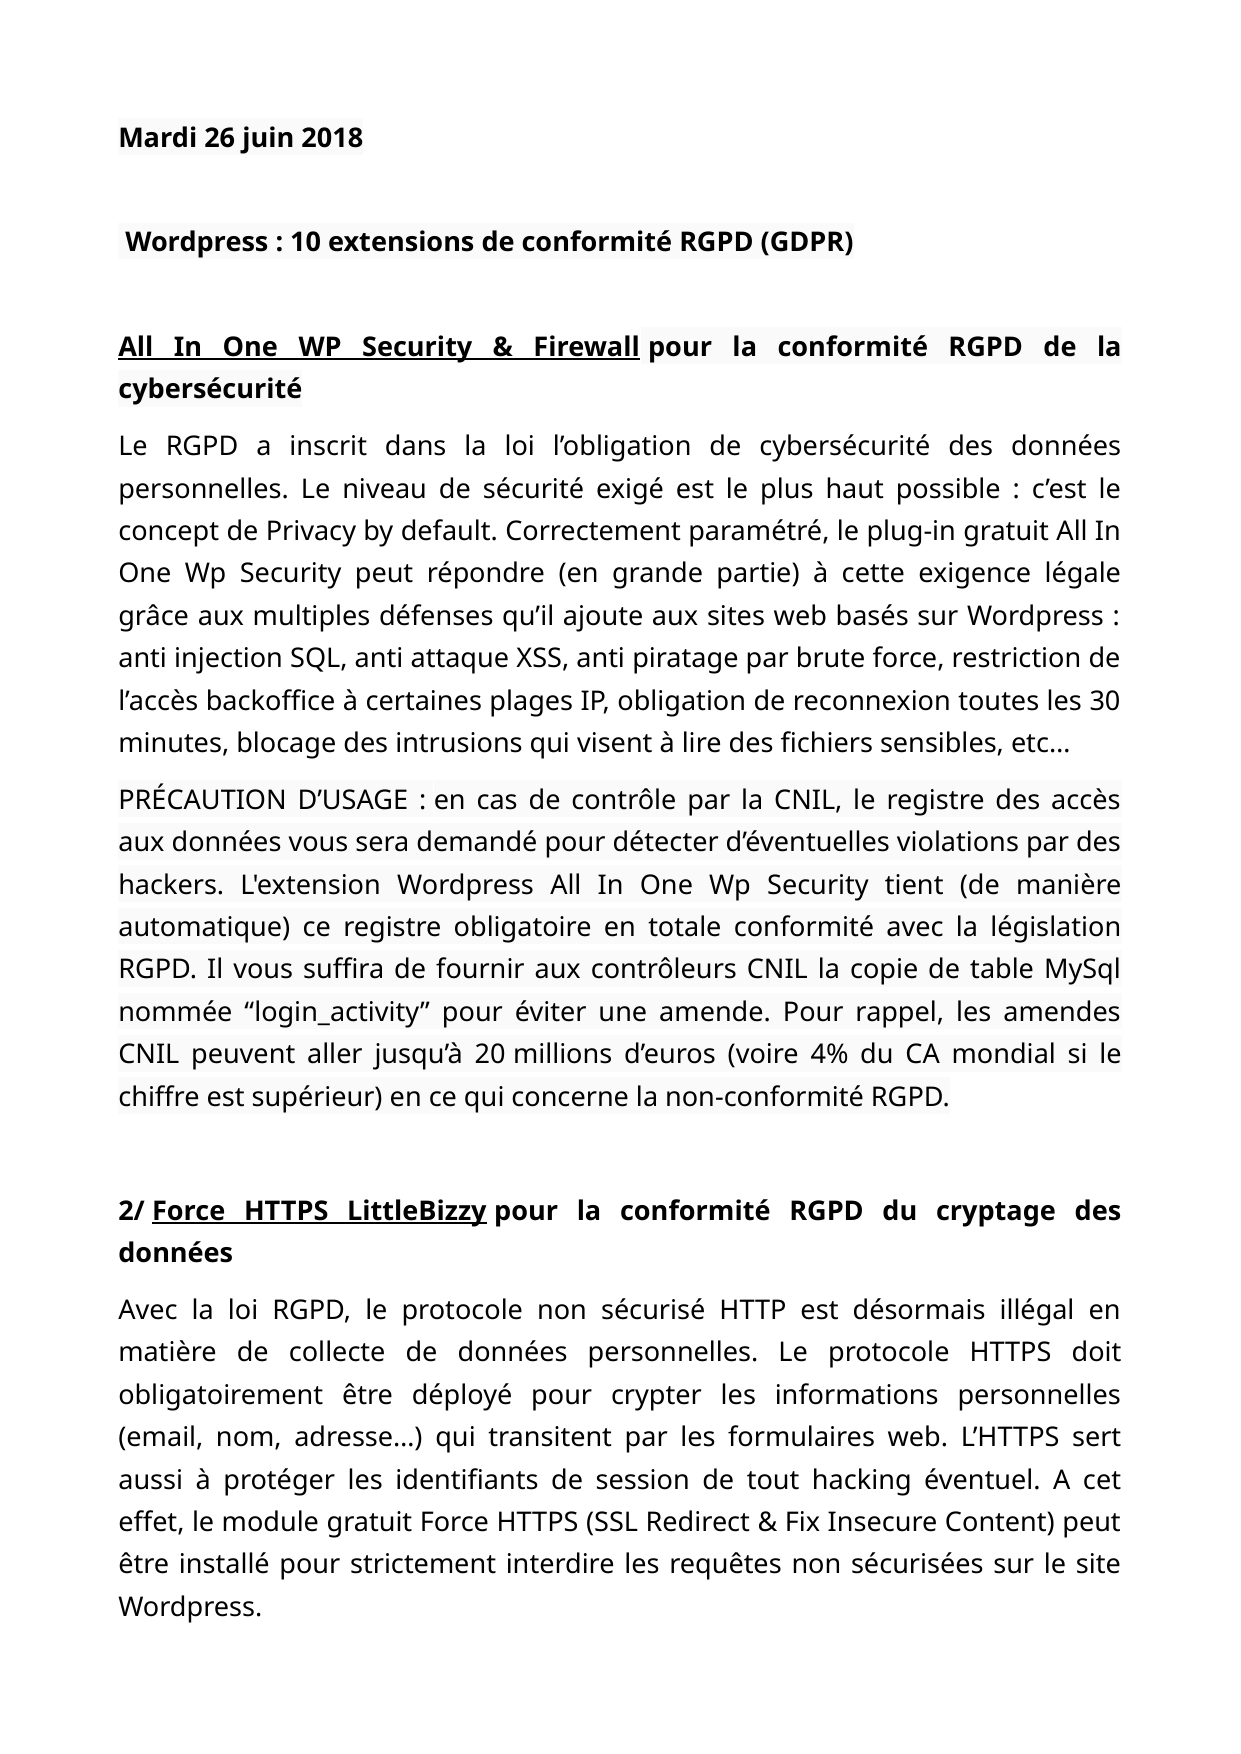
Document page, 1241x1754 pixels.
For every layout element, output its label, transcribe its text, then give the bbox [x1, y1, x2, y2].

text Wordpress : 10 extensions de conformité RGPD (GDPR) [118, 223, 1122, 259]
text 2/ Force HTTPS LittleBizzy pour la conformité RGPD du cryptage des données [118, 1191, 1122, 1270]
text PRÉCAUTION D’USAGE : en cas de contrôle par la CNIL, le registre des accès aux données vous sera demandé pour détecter d’éventuelles violations par des hackers. L'extension Wordpress All In One Wp Security tient (de manière automatique) ce registre obligatoire en totale conformité avec la législation RGPD. Il vous suffira de fournir aux contrôleurs CNIL la copie de table MySql nommée “login_activity” pour éviter une amende. Pour rappel, les amendes CNIL peuvent aller jusqu’à 20 millions d’euros (voire 4% du CA mondial si le chiffre est supérieur) en ce qui concerne la non-conformité RGPD. [118, 780, 1122, 1114]
text Le RGPD a inscrit dans la loi l’obligation de cybersécurité des données personnelles. Le niveau de sécurité exigé est le plus haut possible : c’est le concept de Privacy by default. Correctement paramétré, le plug-in gratuit All In One Wp Security peut répondre (en grande partie) à cette exigence légale grâce aux multiples défenses qu’il ajoute aux sites web basés sur Wordpress : anti injection SQL, anti attaque XSS, anti piratage par brute force, restriction de l’accès backoffice à certaines plages IP, obligation de reconnexion toutes les 30 minutes, blocage des intrusions qui visent à lire des fichiers sensibles, etc… [118, 427, 1122, 760]
text All In One WP Security & Firewall pour la conformité RGPD de la cybersécurité [118, 327, 1122, 407]
text Mardi 26 juin 2018 [118, 118, 1122, 155]
text Avec la loi RGPD, le protocole non sécurisé HTTP est désormais illégal en matière de collecte de données personnelles. Le protocole HTTPS doit obligatoirement être déployé pour crypter les informations personnelles (email, nom, adresse…) qui transitent par les formulaires web. L’HTTPS sert aussi à protéger les identifiants de session de tout hacking éventuel. A cet effet, le module gratuit Force HTTPS (SSL Redirect & Fix Insecure Content) peut être installé pour strictement interdire les requêtes non sécurisées sur le site Wordpress. [118, 1291, 1122, 1624]
